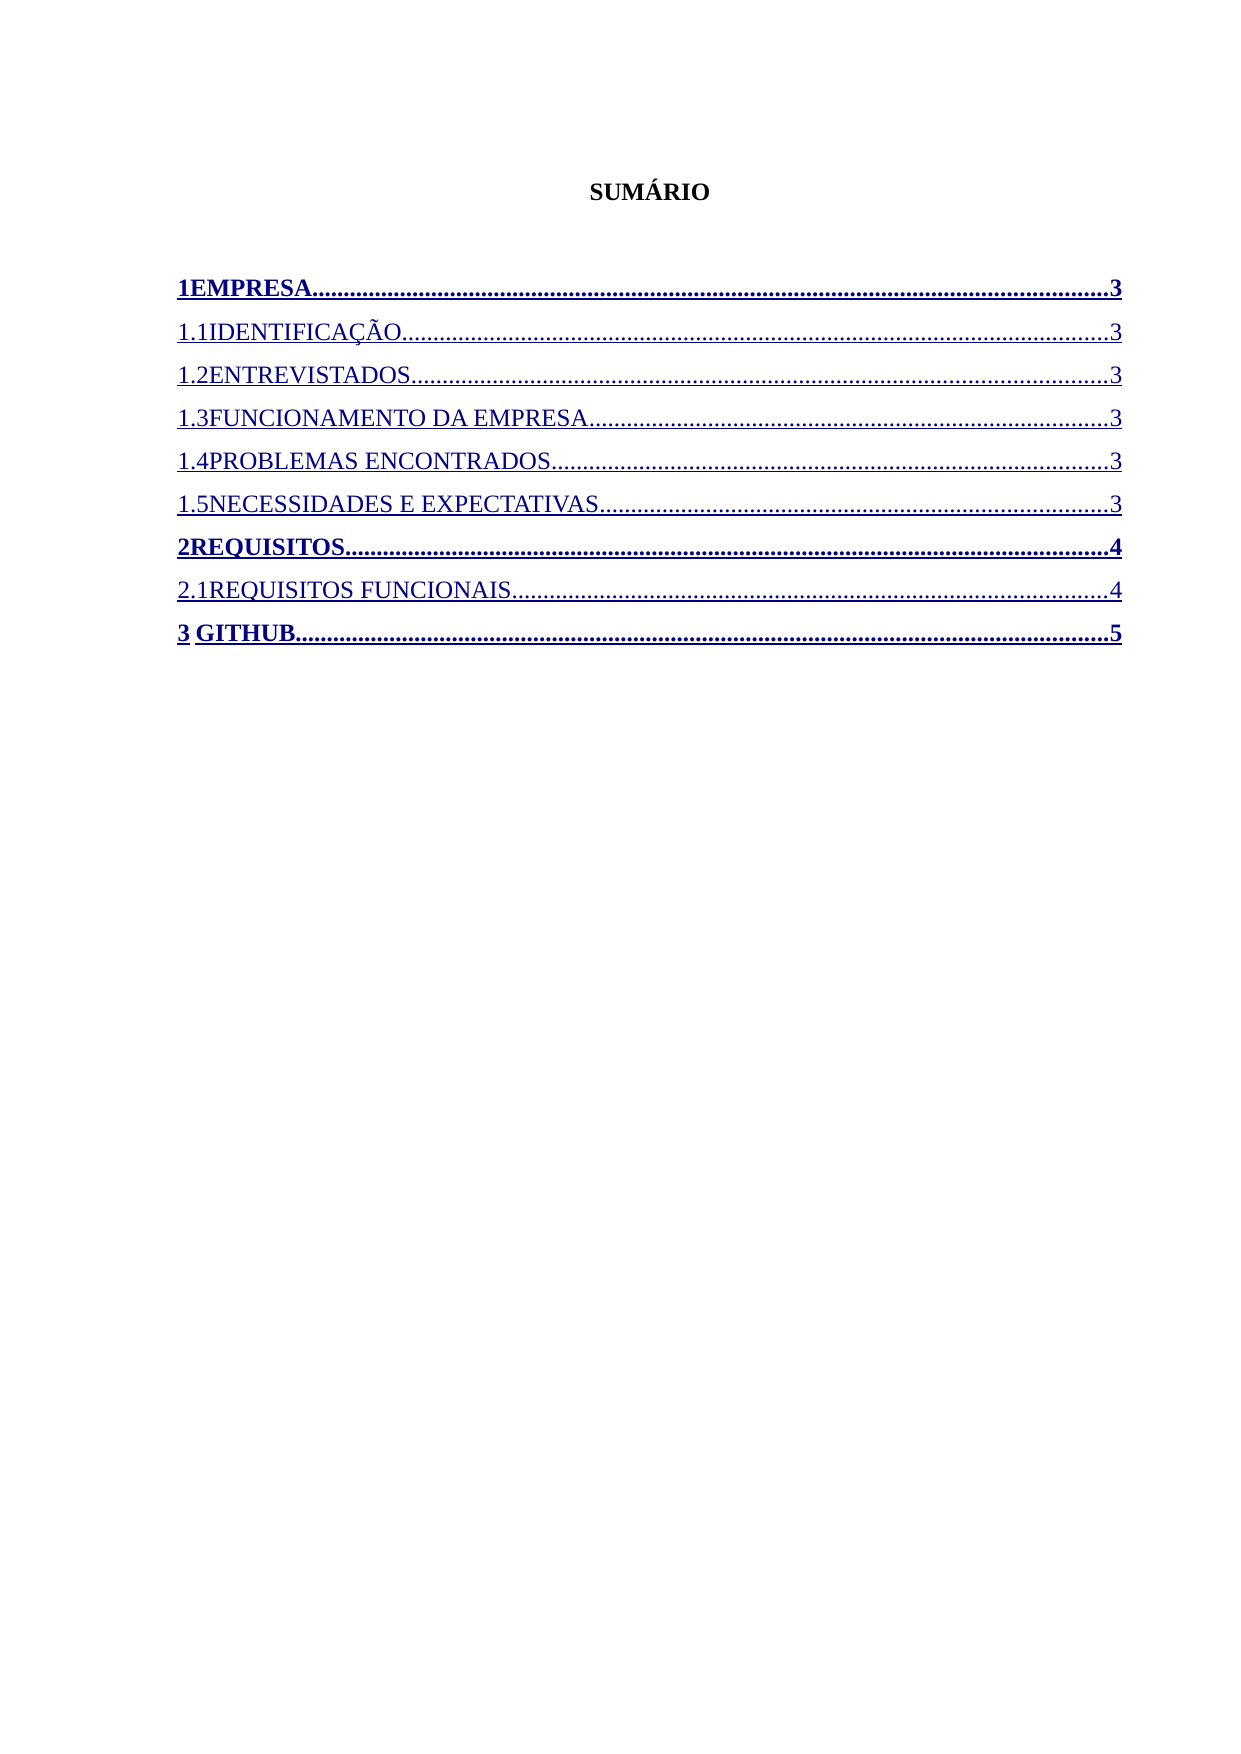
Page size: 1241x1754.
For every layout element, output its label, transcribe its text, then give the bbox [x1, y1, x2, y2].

text 1 Empresa 3 [177, 273, 1122, 298]
text sumário [177, 177, 1122, 206]
text 1.3 FUNCIONAMENTO DA EMPRESA 3 [177, 403, 1122, 428]
text 1.2 ENTREVISTADOS 3 [177, 360, 1122, 385]
text 2.1 Requisitos funcionais 4 [177, 575, 1122, 600]
text 2 Requisitos 4 [177, 532, 1122, 557]
text 3 github 5 [177, 618, 1122, 647]
text 1.1 Identificação 3 [177, 317, 1122, 342]
text 1.4 PROBLEMAS ENCONTRADOS 3 [177, 446, 1122, 471]
text 1.5 NECESSIDADES E EXPECTATIVAS 3 [177, 489, 1122, 514]
